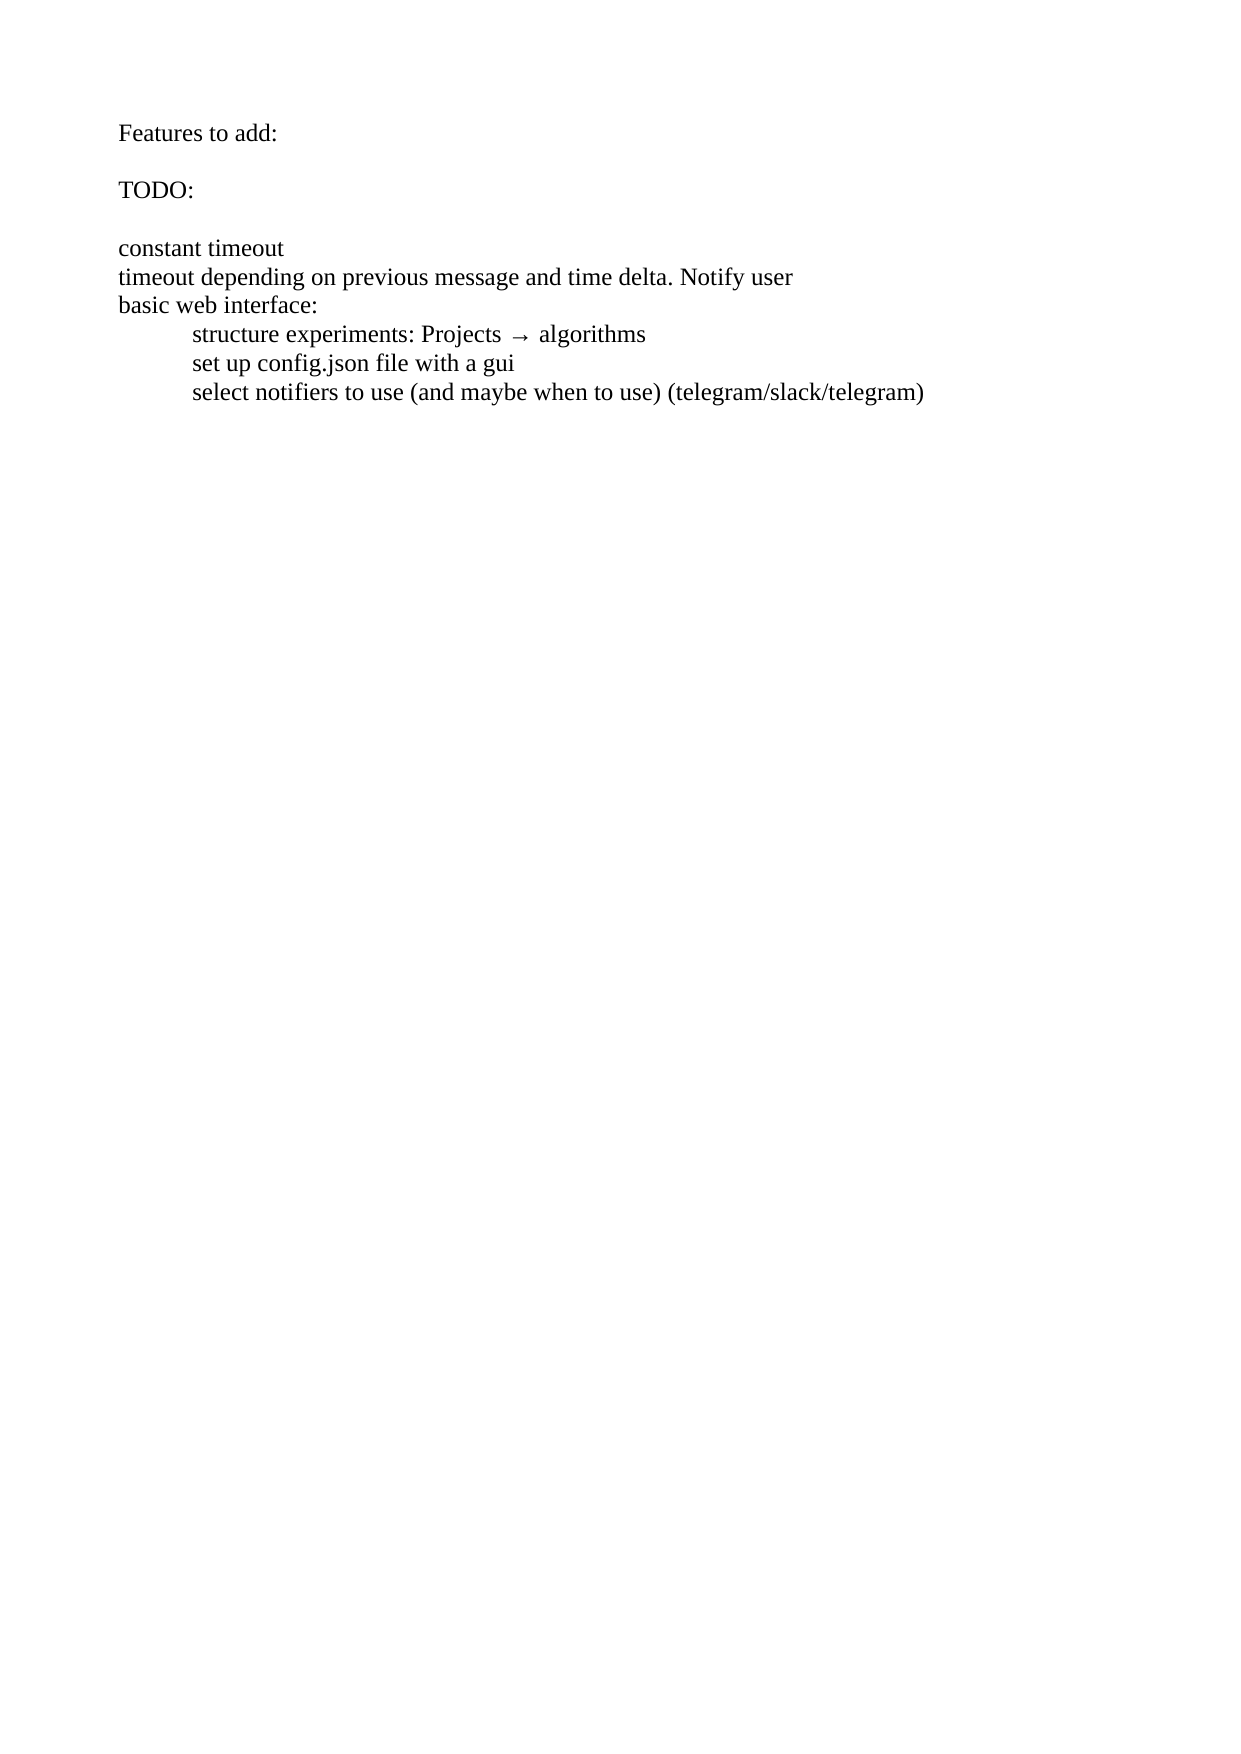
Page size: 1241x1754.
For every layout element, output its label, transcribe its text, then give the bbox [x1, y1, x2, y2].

text TODO: [118, 176, 1122, 204]
text basic web interface: [118, 291, 1122, 319]
text set up config.json file with a gui [118, 348, 1122, 377]
text timeout depending on previous message and time delta. Notify user [118, 262, 1122, 291]
text select notifiers to use (and maybe when to use) (telegram/slack/telegram) [118, 377, 1122, 406]
text constant timeout [118, 233, 1122, 262]
text Features to add: [118, 118, 1122, 147]
text structure experiments: Projects → algorithms [118, 319, 1122, 348]
